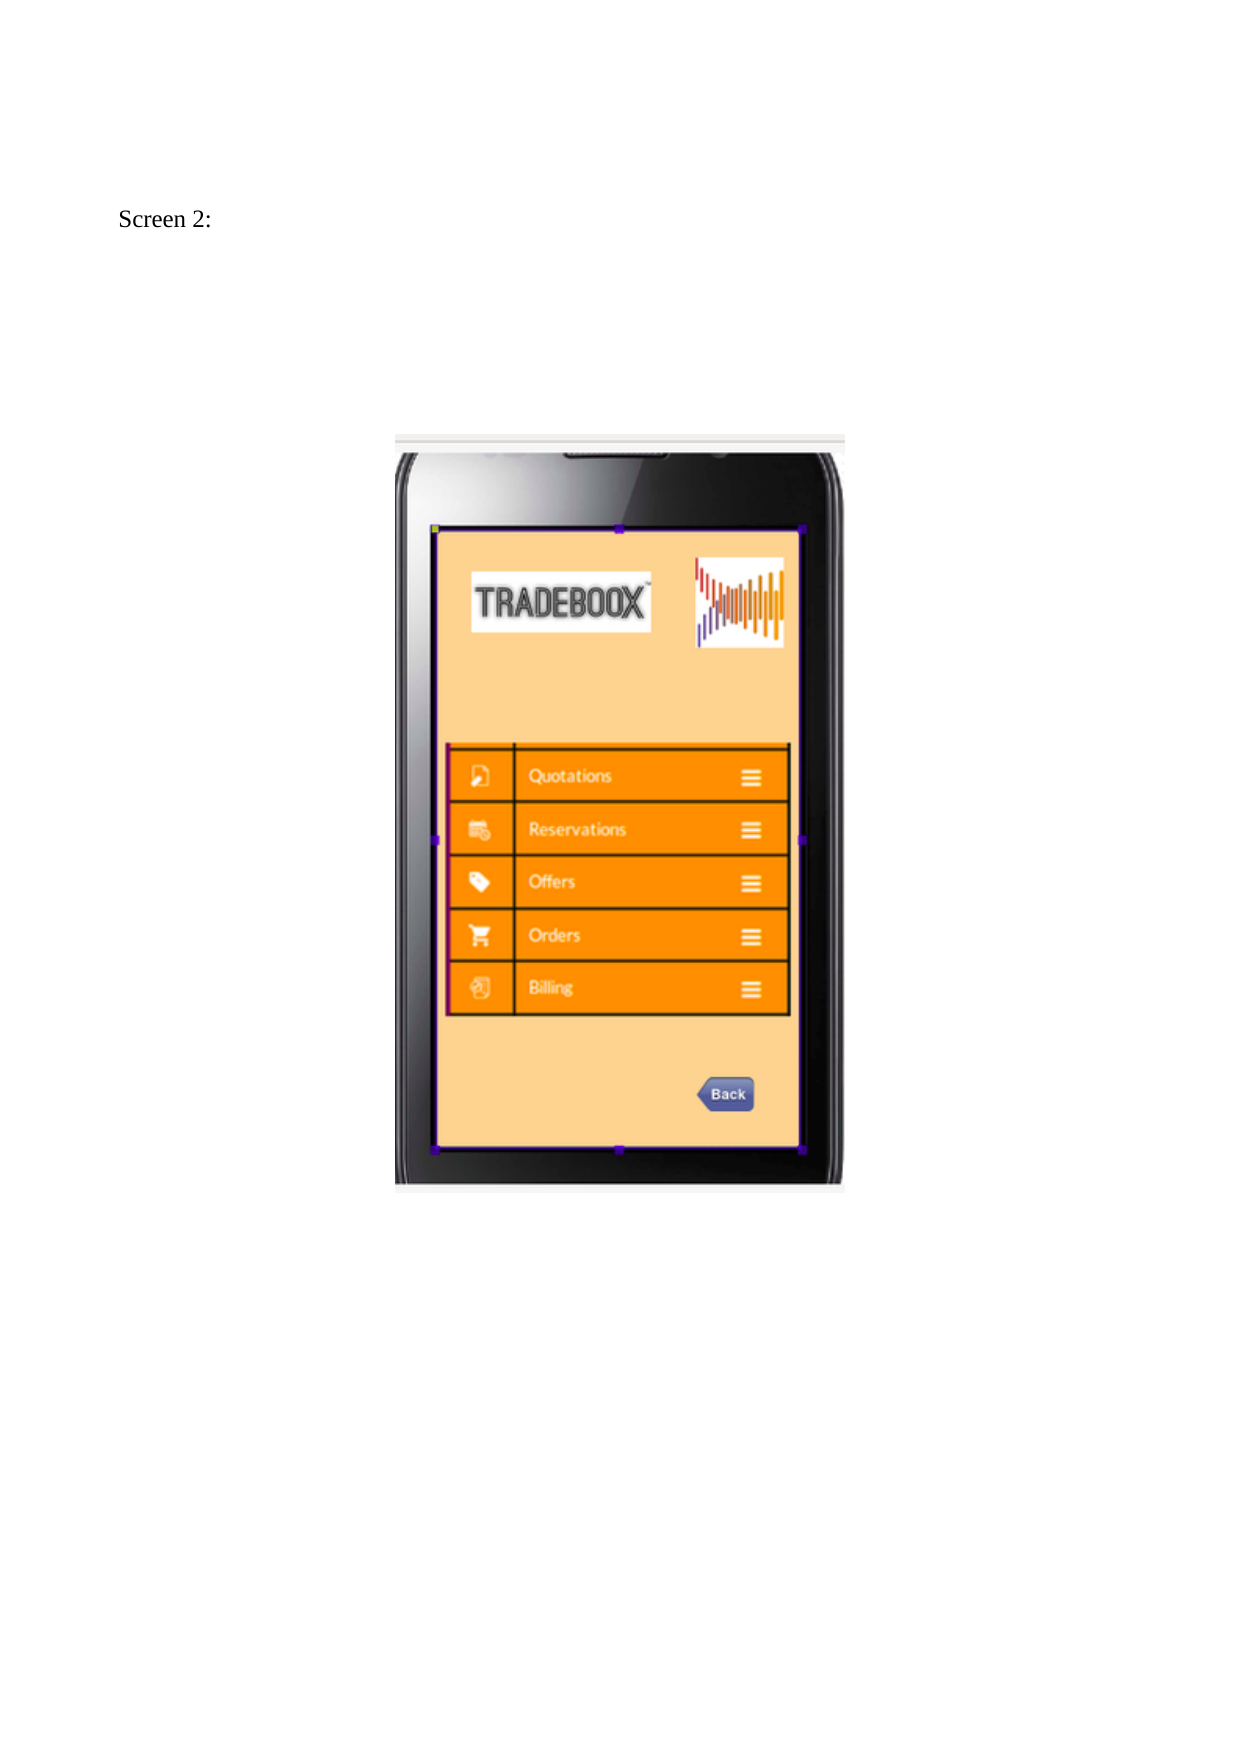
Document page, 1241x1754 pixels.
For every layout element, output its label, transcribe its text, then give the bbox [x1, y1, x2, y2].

text Screen 2: [118, 204, 1122, 233]
picture [395, 434, 845, 1193]
